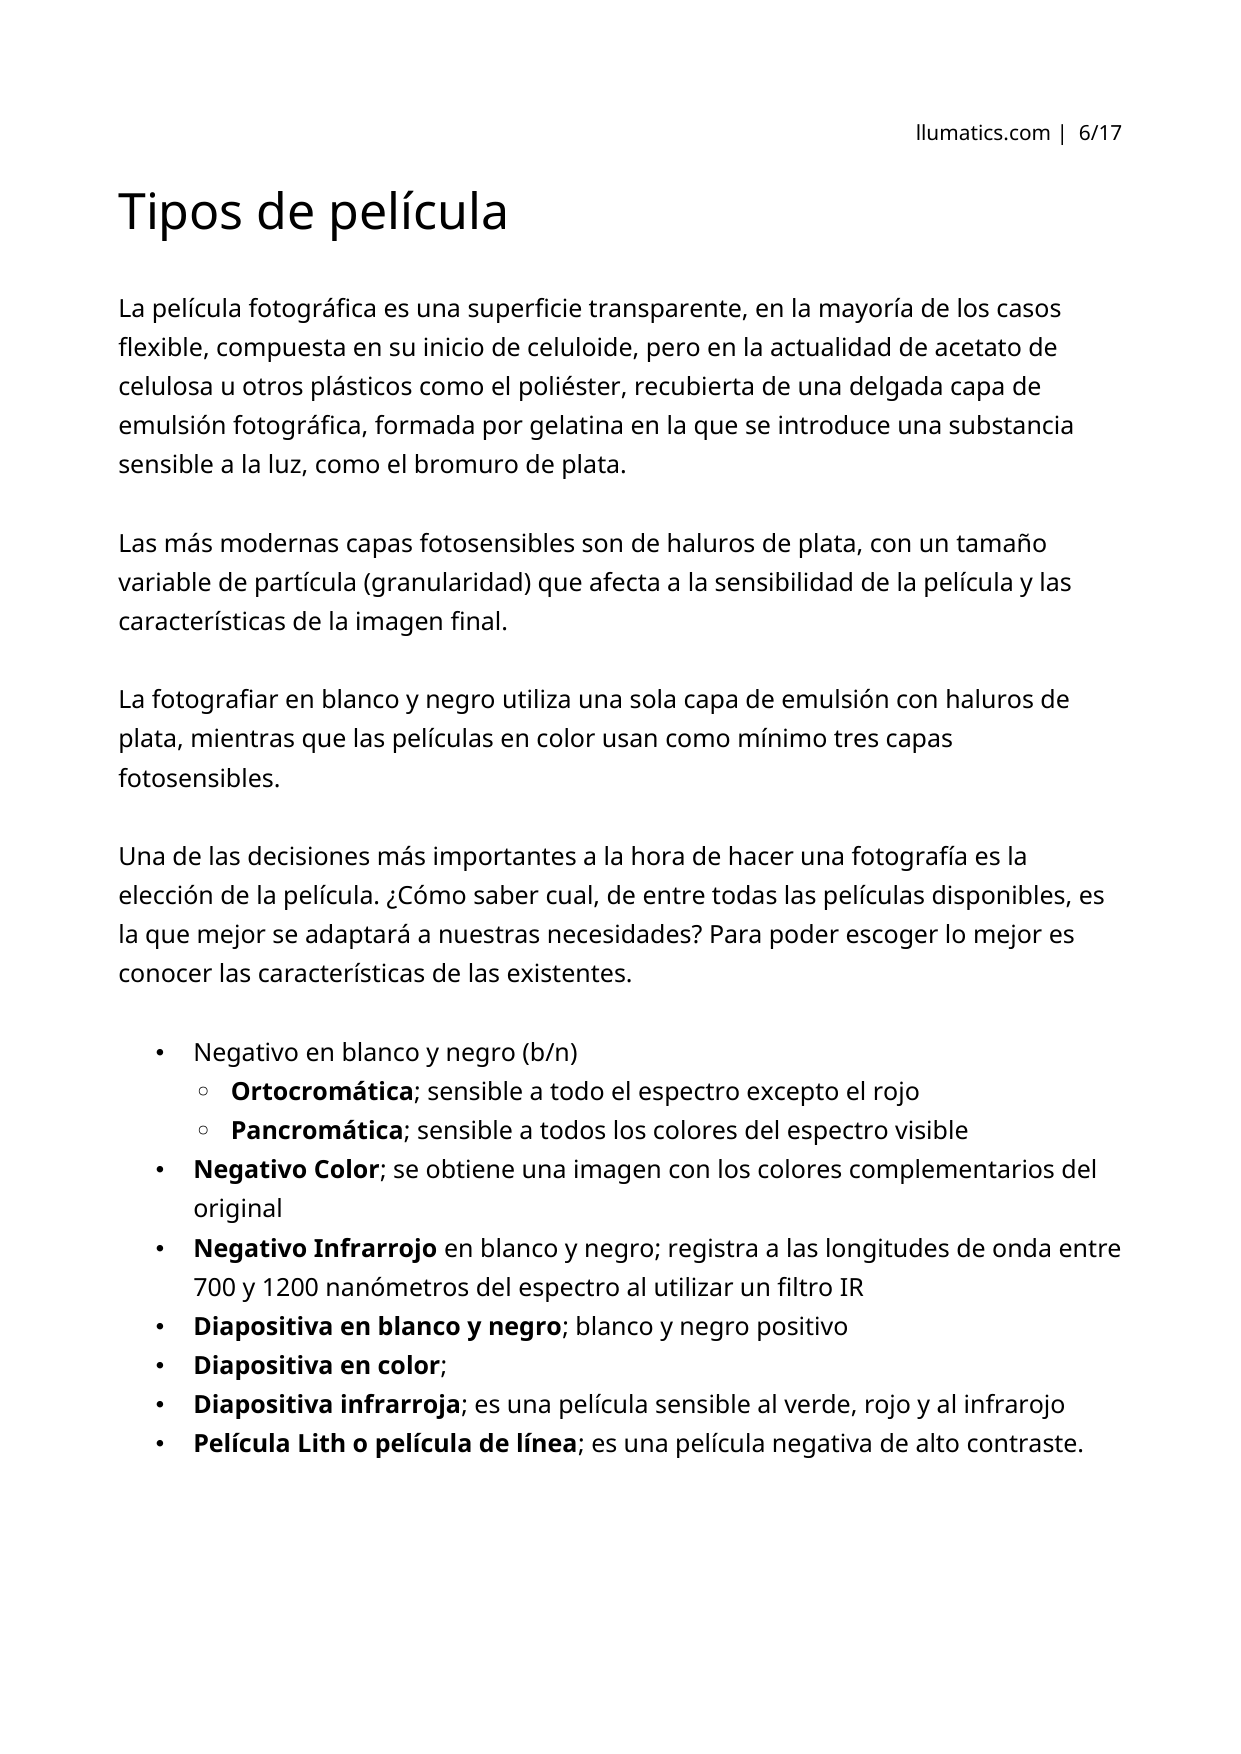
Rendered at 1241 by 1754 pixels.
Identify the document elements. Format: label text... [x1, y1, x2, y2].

text Una de las decisiones más importantes a la hora de hacer una fotografía es la elección de la película. ¿Cómo saber cual, de entre todas las películas disponibles, es la que mejor se adaptará a nuestras necesidades? Para poder escoger lo mejor es conocer las características de las existentes. [118, 839, 1122, 990]
list Diapositiva en blanco y negro; blanco y negro positivo [156, 1309, 1122, 1343]
list Negativo Color; se obtiene una imagen con los colores complementarios del original [156, 1152, 1122, 1225]
list Negativo Infrarrojo en blanco y negro; registra a las longitudes de onda entre 700 y 1200 nanómetros del espectro al utilizar un filtro IR [156, 1230, 1122, 1303]
list Ortocromática; sensible a todo el espectro excepto el rojo [193, 1074, 1122, 1108]
text La película fotográfica es una superficie transparente, en la mayoría de los casos flexible, compuesta en su inicio de celuloide, pero en la actualidad de acetato de celulosa u otros plásticos como el poliéster, recubierta de una delgada capa de emulsión fotográfica, formada por gelatina en la que se introduce una substancia sensible a la luz, como el bromuro de plata. [118, 290, 1122, 481]
text Las más modernas capas fotosensibles son de haluros de plata, con un tamaño variable de partícula (granularidad) que afecta a la sensibilidad de la película y las características de la imagen final. [118, 525, 1122, 638]
list Diapositiva en color; [156, 1348, 1122, 1382]
text La fotografiar en blanco y negro utiliza una sola capa de emulsión con haluros de plata, mientras que las películas en color usan como mínimo tres capas fotosensibles. [118, 682, 1122, 794]
list Diapositiva infrarroja; es una película sensible al verde, rojo y al infrarojo [156, 1387, 1122, 1421]
list Pancromática; sensible a todos los colores del espectro visible [193, 1113, 1122, 1147]
text Tipos de película [118, 176, 1122, 244]
list Negativo en blanco y negro (b/n) [156, 1034, 1122, 1068]
list Película Lith o película de línea; es una película negativa de alto contraste. [156, 1426, 1122, 1460]
